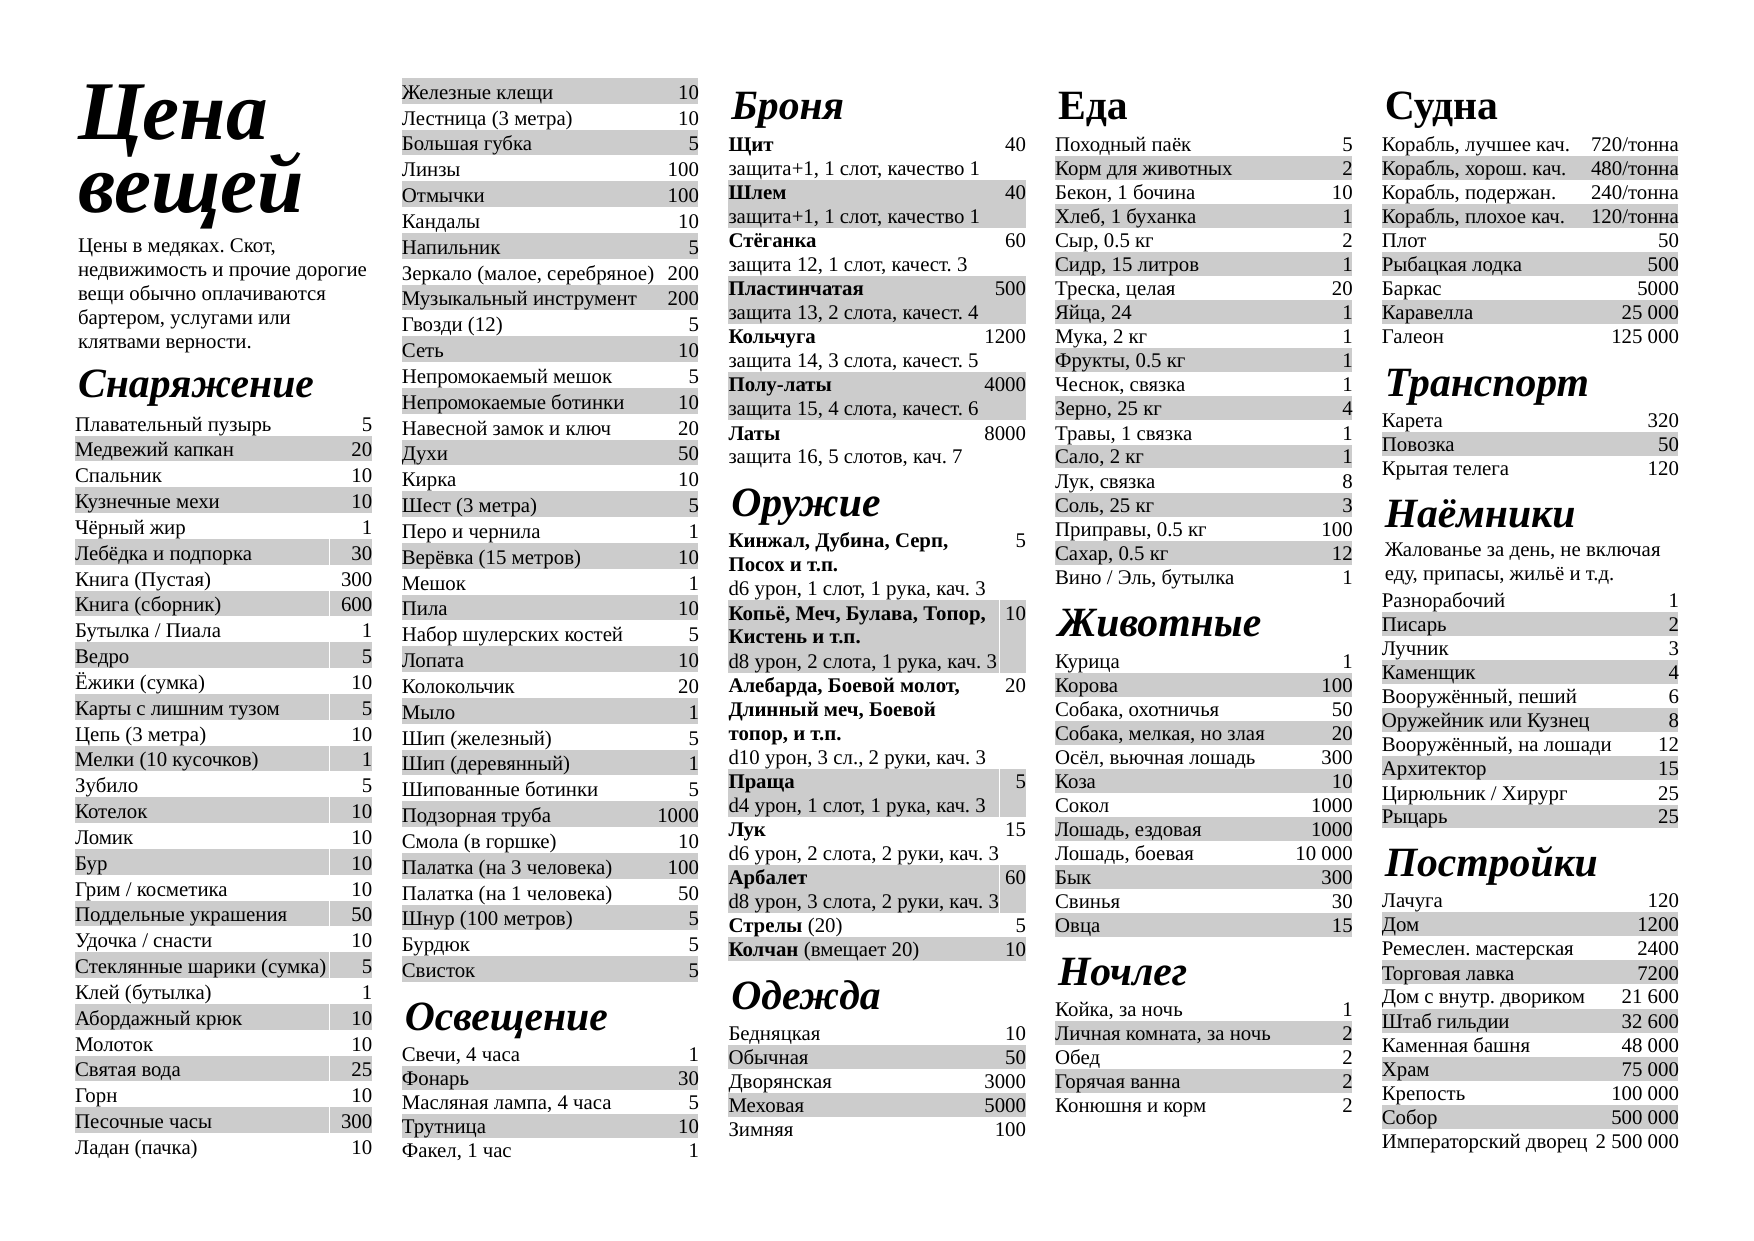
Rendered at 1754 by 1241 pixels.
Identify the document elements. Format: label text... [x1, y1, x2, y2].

table_cell Кольчуга защита 14, 3 слота, качест. 5 [728, 324, 983, 372]
table_cell Духи [402, 440, 656, 465]
table_cell 10 000 [1291, 841, 1352, 865]
table_cell 10 [330, 1004, 372, 1030]
table_cell 200 [656, 259, 698, 284]
table_cell Перо и чернила [402, 517, 656, 543]
table_cell 30 [656, 1066, 698, 1090]
table_cell 4 [1642, 660, 1678, 684]
table_cell Хлеб, 1 буханка [1055, 204, 1291, 228]
table_cell Лопата [402, 646, 656, 672]
table_cell Сыр, 0.5 кг [1055, 228, 1291, 252]
table_cell Коза [1055, 769, 1291, 793]
table_cell Архитектор [1382, 756, 1642, 780]
table_cell Масляная лампа, 4 часа [402, 1090, 656, 1114]
table_cell Трутница [402, 1114, 656, 1138]
table_cell Копьё, Меч, Булава, Топор, Кистень и т.п. d8 урон, 2 слота, 1 рука, кач. 3 [728, 600, 999, 673]
table_cell 30 [1291, 889, 1352, 913]
table_cell 15 [1291, 913, 1352, 937]
table_cell 50 [1577, 228, 1678, 252]
table_cell 5 [656, 491, 698, 517]
table_cell 20 [1291, 276, 1352, 300]
table_cell Мыло [402, 698, 656, 724]
table_cell Грим / косметика [75, 875, 329, 901]
table_cell Абордажный крюк [75, 1004, 329, 1030]
text Еда [1055, 78, 1352, 132]
table_header 1 [656, 1042, 698, 1066]
table_cell Плот [1382, 228, 1577, 252]
table_cell 5 [330, 952, 372, 978]
table_cell Обед [1055, 1045, 1291, 1069]
table_cell Палатка (на 1 человека) [402, 879, 656, 904]
table_cell Личная комната, за ночь [1055, 1021, 1291, 1045]
table_cell Арбалет d8 урон, 3 слота, 2 руки, кач. 3 [728, 865, 999, 913]
table_cell Шип (деревянный) [402, 750, 656, 775]
table_cell 10 [330, 849, 372, 875]
table_header 40 [983, 132, 1026, 180]
table_cell 10 [330, 487, 372, 513]
table_cell 1 [1291, 372, 1352, 396]
table_cell 25 000 [1577, 300, 1678, 324]
text Жалованье за день, не включая еду, припасы, жильё и т.д. [1382, 537, 1679, 588]
table_cell Яйца, 24 [1055, 300, 1291, 324]
table_cell 10 [1291, 769, 1352, 793]
text Освещение [402, 988, 699, 1042]
table_cell 300 [1291, 865, 1352, 889]
text Оружие [728, 474, 1026, 528]
table_cell Медвежий капкан [75, 436, 329, 461]
table_cell Собака, мелкая, но злая [1055, 721, 1291, 745]
table_cell 5000 [1577, 276, 1678, 300]
table_cell 10 [330, 926, 372, 952]
table_cell Лошадь, боевая [1055, 841, 1291, 865]
table_cell Корабль, хорош. кач. [1382, 156, 1577, 180]
table_header Походный паёк [1055, 132, 1291, 156]
table_cell 120 [1577, 456, 1678, 480]
text Судна [1382, 78, 1679, 132]
table_cell Бутылка / Пиала [75, 616, 329, 642]
table_cell 1200 [983, 324, 1026, 372]
table_cell 1000 [656, 801, 698, 827]
table_cell 5 [1000, 769, 1026, 817]
table_cell Треска, целая [1055, 276, 1291, 300]
table_cell 75 000 [1594, 1057, 1678, 1081]
table_cell 50 [656, 879, 698, 904]
table_cell Овца [1055, 913, 1291, 937]
table_cell Кандалы [402, 207, 656, 233]
table_cell Осёл, вьючная лошадь [1055, 745, 1291, 769]
table_header Койка, за ночь [1055, 997, 1291, 1021]
table_cell Ломик [75, 823, 329, 849]
table_cell Императорский дворец [1382, 1129, 1594, 1153]
table_cell Набор шулерских костей [402, 620, 656, 646]
table_cell Лучник [1382, 636, 1642, 660]
table_cell Сидр, 15 литров [1055, 252, 1291, 276]
table_cell Каменщик [1382, 660, 1642, 684]
table_cell Отмычки [402, 181, 656, 207]
text Броня [728, 78, 1026, 132]
table_cell 10 [330, 1081, 372, 1107]
table_cell 10 [656, 388, 698, 414]
table_cell Молоток [75, 1030, 329, 1056]
table_cell Лестница (3 метра) [402, 104, 656, 129]
table_header Плавательный пузырь [75, 410, 329, 436]
table_cell Дом с внутр. двориком [1382, 985, 1594, 1008]
table_header 5 [330, 410, 372, 436]
table_cell Мешок [402, 569, 656, 594]
table_cell Удочка / снасти [75, 926, 329, 952]
table_cell 1 [1291, 565, 1352, 589]
table_cell 10 [330, 461, 372, 487]
table_cell 10 [330, 823, 372, 849]
table_cell Карты с лишним тузом [75, 694, 329, 720]
table_cell 50 [330, 901, 372, 926]
table_cell Собор [1382, 1105, 1594, 1129]
table_cell 10 [330, 668, 372, 694]
table_cell Торговая лавка [1382, 960, 1594, 984]
text Цена вещей [75, 78, 372, 227]
table_cell 10 [656, 207, 698, 233]
table_cell Корабль, плохое кач. [1382, 204, 1577, 228]
table_cell 5000 [970, 1093, 1026, 1117]
table_cell 2 [1291, 1045, 1352, 1069]
table_cell 10 [656, 595, 698, 620]
table_cell 10 [330, 1133, 372, 1159]
table_cell Полу-латы защита 15, 4 слота, качест. 6 [728, 372, 983, 420]
table_cell 480/тонна [1577, 156, 1678, 180]
table_cell 1 [1291, 445, 1352, 468]
table_cell 12 [1291, 541, 1352, 565]
table_cell 2400 [1594, 936, 1678, 960]
table_cell 1 [1291, 348, 1352, 372]
table_cell 10 [1000, 600, 1026, 673]
table_cell Чеснок, связка [1055, 372, 1291, 396]
table_cell 32 600 [1594, 1009, 1678, 1033]
table_header 1 [1642, 588, 1678, 612]
table_cell Меховая [728, 1093, 970, 1117]
table_cell Сокол [1055, 793, 1291, 817]
table_cell Бекон, 1 бочина [1055, 180, 1291, 204]
table_cell 2 500 000 [1594, 1129, 1678, 1153]
table_header Свечи, 4 часа [402, 1042, 656, 1066]
table_cell 10 [656, 646, 698, 672]
table_header Бедняцкая [728, 1021, 970, 1045]
table_cell 60 [983, 228, 1026, 276]
table_cell 5 [656, 1090, 698, 1114]
table_cell 6 [1642, 684, 1678, 708]
table_cell 5 [1000, 913, 1026, 937]
table_header Щит защита+1, 1 слот, качество 1 [728, 132, 983, 180]
table_cell 5 [656, 930, 698, 956]
table_cell Мелки (10 кусочков) [75, 746, 329, 771]
table_header Кинжал, Дубина, Серп, Посох и т.п. d6 урон, 1 слот, 1 рука, кач. 3 [728, 528, 999, 600]
table_cell 500 000 [1594, 1105, 1678, 1129]
table_cell Корова [1055, 673, 1291, 697]
table_cell 20 [656, 672, 698, 698]
table_cell 20 [330, 436, 372, 461]
table_cell Лебёдка и подпорка [75, 539, 329, 565]
table_cell 1 [330, 513, 372, 539]
table_cell 1 [656, 698, 698, 724]
table_cell Сахар, 0.5 кг [1055, 541, 1291, 565]
table_cell 100 [656, 853, 698, 879]
table_cell 1 [1291, 204, 1352, 228]
text Ночлег [1055, 943, 1352, 997]
table_cell 20 [1000, 673, 1026, 769]
table_cell Горячая ванна [1055, 1069, 1291, 1093]
table_cell Лошадь, ездовая [1055, 817, 1291, 841]
table_cell Штаб гильдии [1382, 1009, 1594, 1033]
table_cell 20 [1291, 721, 1352, 745]
table_cell Лук, связка [1055, 469, 1291, 493]
table_cell 100 000 [1594, 1081, 1678, 1105]
table_cell 2 [1291, 1021, 1352, 1045]
table_cell 240/тонна [1577, 180, 1678, 204]
table_cell 5 [656, 620, 698, 646]
table_cell Поддельные украшения [75, 901, 329, 926]
table_cell Приправы, 0.5 кг [1055, 517, 1291, 541]
table_cell 5 [656, 905, 698, 930]
table_cell Свинья [1055, 889, 1291, 913]
table_cell 10 [1291, 180, 1352, 204]
table_cell Вооружённый, на лошади [1382, 732, 1642, 756]
table_cell 1 [656, 750, 698, 775]
table_cell 5 [330, 771, 372, 797]
table_cell Стеклянные шарики (сумка) [75, 952, 329, 978]
table_cell Бык [1055, 865, 1291, 889]
table_cell Ремеслен. мастерская [1382, 936, 1594, 960]
table_cell Алебарда, Боевой молот, Длинный меч, Боевой топор, и т.п. d10 урон, 3 сл., 2 руки, кач. 3 [728, 673, 999, 769]
table_cell 5 [656, 130, 698, 155]
table_cell Подзорная труба [402, 801, 656, 827]
table_cell 200 [656, 285, 698, 310]
table_cell Шлем защита+1, 1 слот, качество 1 [728, 180, 983, 228]
table_cell Обычная [728, 1045, 970, 1069]
table_cell 1 [1291, 324, 1352, 348]
table_cell Непромокаемые ботинки [402, 388, 656, 414]
table_cell Кузнечные мехи [75, 487, 329, 513]
table_cell 5 [656, 362, 698, 388]
table_cell 5 [656, 310, 698, 336]
table_cell 4 [1291, 396, 1352, 420]
table_cell 10 [330, 797, 372, 823]
table_cell Музыкальный инструмент [402, 285, 656, 310]
table_cell Святая вода [75, 1056, 329, 1081]
table_cell Пластинчатая защита 13, 2 слота, качест. 4 [728, 276, 983, 324]
table_cell 40 [983, 180, 1026, 228]
table_cell Рыбацкая лодка [1382, 252, 1577, 276]
table_cell Котелок [75, 797, 329, 823]
table_cell Книга (Пустая) [75, 565, 329, 591]
table_cell 300 [330, 565, 372, 591]
table_cell 1 [656, 517, 698, 543]
table_cell 1 [656, 1138, 698, 1162]
table_cell 10 [656, 465, 698, 491]
table_cell Зимняя [728, 1117, 970, 1141]
table_cell 25 [330, 1056, 372, 1081]
table_cell Зеркало (малое, серебряное) [402, 259, 656, 284]
table_cell Шест (3 метра) [402, 491, 656, 517]
table_header Корабль, лучшее кач. [1382, 132, 1577, 156]
table_cell 125 000 [1577, 324, 1678, 348]
table_cell Фонарь [402, 1066, 656, 1090]
table_cell 10 [656, 827, 698, 853]
table_cell 10 [656, 78, 698, 104]
table_cell Песочные часы [75, 1107, 329, 1133]
text Постройки [1382, 834, 1679, 888]
table_cell Цирюльник / Хирург [1382, 780, 1642, 804]
table_cell Писарь [1382, 612, 1642, 636]
table_cell Лук d6 урон, 2 слота, 2 руки, кач. 3 [728, 817, 999, 865]
text Цены в медяках. Скот, недвижимость и прочие дорогие вещи обычно оплачиваются бартером, услугами или клятвами верности. [75, 230, 372, 353]
table_cell 8 [1642, 708, 1678, 732]
text Одежда [728, 967, 1026, 1021]
table_cell Соль, 25 кг [1055, 493, 1291, 517]
table_cell 2 [1291, 228, 1352, 252]
table_header Карета [1382, 408, 1577, 432]
table_cell 5 [330, 642, 372, 668]
table_cell 12 [1642, 732, 1678, 756]
table_cell Свисток [402, 956, 656, 982]
table_cell 8 [1291, 469, 1352, 493]
table_cell Вино / Эль, бутылка [1055, 565, 1291, 589]
table_cell 1 [330, 978, 372, 1004]
table_cell 10 [1000, 937, 1026, 961]
table_header 5 [1291, 132, 1352, 156]
table_cell Шнур (100 метров) [402, 905, 656, 930]
table_header Лачуга [1382, 888, 1594, 912]
table_cell Книга (сборник) [75, 591, 329, 616]
text Наёмники [1382, 486, 1679, 537]
table_cell 1000 [1291, 793, 1352, 817]
table_cell 600 [330, 591, 372, 616]
table_cell Спальник [75, 461, 329, 487]
table_cell Баркас [1382, 276, 1577, 300]
table_header 120 [1594, 888, 1678, 912]
table_cell Дом [1382, 912, 1594, 936]
table_cell Пила [402, 595, 656, 620]
table_cell 1 [1291, 252, 1352, 276]
table_cell 50 [1291, 697, 1352, 721]
table_cell 1 [330, 616, 372, 642]
table_cell Шипованные ботинки [402, 775, 656, 801]
table_cell Сало, 2 кг [1055, 445, 1291, 468]
table_cell Ведро [75, 642, 329, 668]
table_cell Корабль, подержан. [1382, 180, 1577, 204]
table_cell Травы, 1 связка [1055, 420, 1291, 444]
table_cell 500 [1577, 252, 1678, 276]
table_cell 5 [656, 724, 698, 749]
table_cell Сеть [402, 336, 656, 362]
table_cell 10 [656, 336, 698, 362]
table_header Курица [1055, 649, 1291, 673]
table_cell 1 [330, 746, 372, 771]
table_cell Собака, охотничья [1055, 697, 1291, 721]
table_cell Железные клещи [402, 78, 656, 104]
table_cell Латы защита 16, 5 слотов, кач. 7 [728, 420, 983, 468]
table_header Разнорабочий [1382, 588, 1642, 612]
table_cell 1 [656, 569, 698, 594]
table_cell 15 [1000, 817, 1026, 865]
table_cell 100 [656, 155, 698, 181]
table_cell Шип (железный) [402, 724, 656, 749]
table_cell Вооружённый, пеший [1382, 684, 1642, 708]
table_cell Линзы [402, 155, 656, 181]
table_cell Дворянская [728, 1069, 970, 1093]
table_cell 21 600 [1594, 985, 1678, 1008]
table_cell Стёганка защита 12, 1 слот, качест. 3 [728, 228, 983, 276]
table_cell 10 [330, 875, 372, 901]
table_header 10 [970, 1021, 1026, 1045]
table_cell Зубило [75, 771, 329, 797]
table_cell Каменная башня [1382, 1033, 1594, 1057]
table_cell 50 [970, 1045, 1026, 1069]
table_cell 60 [1000, 865, 1026, 913]
table_cell 3000 [970, 1069, 1026, 1093]
table_header 5 [1000, 528, 1026, 600]
table_cell 10 [656, 543, 698, 569]
text Животные [1055, 595, 1352, 648]
table_cell 3 [1291, 493, 1352, 517]
table_cell 20 [656, 414, 698, 439]
table_cell 2 [1291, 156, 1352, 180]
table_cell Храм [1382, 1057, 1594, 1081]
table_cell Бур [75, 849, 329, 875]
table_cell Кирка [402, 465, 656, 491]
table_cell 4000 [983, 372, 1026, 420]
table_cell 1200 [1594, 912, 1678, 936]
table_cell Факел, 1 час [402, 1138, 656, 1162]
table_cell 1 [1291, 300, 1352, 324]
table_cell 100 [1291, 673, 1352, 697]
table_cell 100 [1291, 517, 1352, 541]
table_cell Оружейник или Кузнец [1382, 708, 1642, 732]
table_cell 10 [656, 104, 698, 129]
table_cell Крепость [1382, 1081, 1594, 1105]
table_cell 10 [330, 720, 372, 746]
table_cell 5 [656, 233, 698, 259]
table_cell Повозка [1382, 432, 1577, 456]
table_cell Конюшня и корм [1055, 1093, 1291, 1117]
table_cell 120/тонна [1577, 204, 1678, 228]
table_cell 2 [1291, 1093, 1352, 1117]
table_cell Палатка (на 3 человека) [402, 853, 656, 879]
table_cell 10 [656, 1114, 698, 1138]
table_header 320 [1577, 408, 1678, 432]
table_cell Большая губка [402, 130, 656, 155]
table_cell Смола (в горшке) [402, 827, 656, 853]
table_cell 7200 [1594, 960, 1678, 984]
table_cell 25 [1642, 780, 1678, 804]
table_cell 1 [1291, 420, 1352, 444]
table_cell 5 [330, 694, 372, 720]
table_cell Колчан (вмещает 20) [728, 937, 999, 961]
table_cell Напильник [402, 233, 656, 259]
table_cell 15 [1642, 756, 1678, 780]
table_cell 30 [330, 539, 372, 565]
table_cell 300 [330, 1107, 372, 1133]
table_cell Ладан (пачка) [75, 1133, 329, 1159]
table_header 1 [1291, 649, 1352, 673]
table_cell Галеон [1382, 324, 1577, 348]
table_cell 1000 [1291, 817, 1352, 841]
table_cell Горн [75, 1081, 329, 1107]
table_cell 500 [983, 276, 1026, 324]
table_cell 100 [970, 1117, 1026, 1141]
table_cell 10 [330, 1030, 372, 1056]
table_cell Крытая телега [1382, 456, 1577, 480]
table_cell 8000 [983, 420, 1026, 468]
table_cell Колокольчик [402, 672, 656, 698]
table_cell Корм для животных [1055, 156, 1291, 180]
table_cell 48 000 [1594, 1033, 1678, 1057]
table_cell Зерно, 25 кг [1055, 396, 1291, 420]
table_cell 5 [656, 956, 698, 982]
table_cell Бурдюк [402, 930, 656, 956]
table_cell 5 [656, 775, 698, 801]
text Транспорт [1382, 354, 1679, 408]
table_cell Каравелла [1382, 300, 1577, 324]
table_cell 300 [1291, 745, 1352, 769]
table_header 1 [1291, 997, 1352, 1021]
table_header 720/тонна [1577, 132, 1678, 156]
table_cell Праща d4 урон, 1 слот, 1 рука, кач. 3 [728, 769, 999, 817]
text Снаряжение [75, 356, 372, 410]
table_cell 2 [1291, 1069, 1352, 1093]
table_cell 50 [1577, 432, 1678, 456]
table_cell Непромокаемый мешок [402, 362, 656, 388]
table_cell Стрелы (20) [728, 913, 999, 937]
table_cell 100 [656, 181, 698, 207]
table_cell Клей (бутылка) [75, 978, 329, 1004]
table_cell Ёжики (сумка) [75, 668, 329, 694]
table_cell Верёвка (15 метров) [402, 543, 656, 569]
table_cell Навесной замок и ключ [402, 414, 656, 439]
table_cell Гвозди (12) [402, 310, 656, 336]
table_cell Цепь (3 метра) [75, 720, 329, 746]
table_cell Чёрный жир [75, 513, 329, 539]
table_cell 3 [1642, 636, 1678, 660]
table_cell 50 [656, 440, 698, 465]
table_cell Фрукты, 0.5 кг [1055, 348, 1291, 372]
table_cell 2 [1642, 612, 1678, 636]
table_cell Мука, 2 кг [1055, 324, 1291, 348]
table_cell 25 [1642, 805, 1678, 828]
table_cell Рыцарь [1382, 805, 1642, 828]
